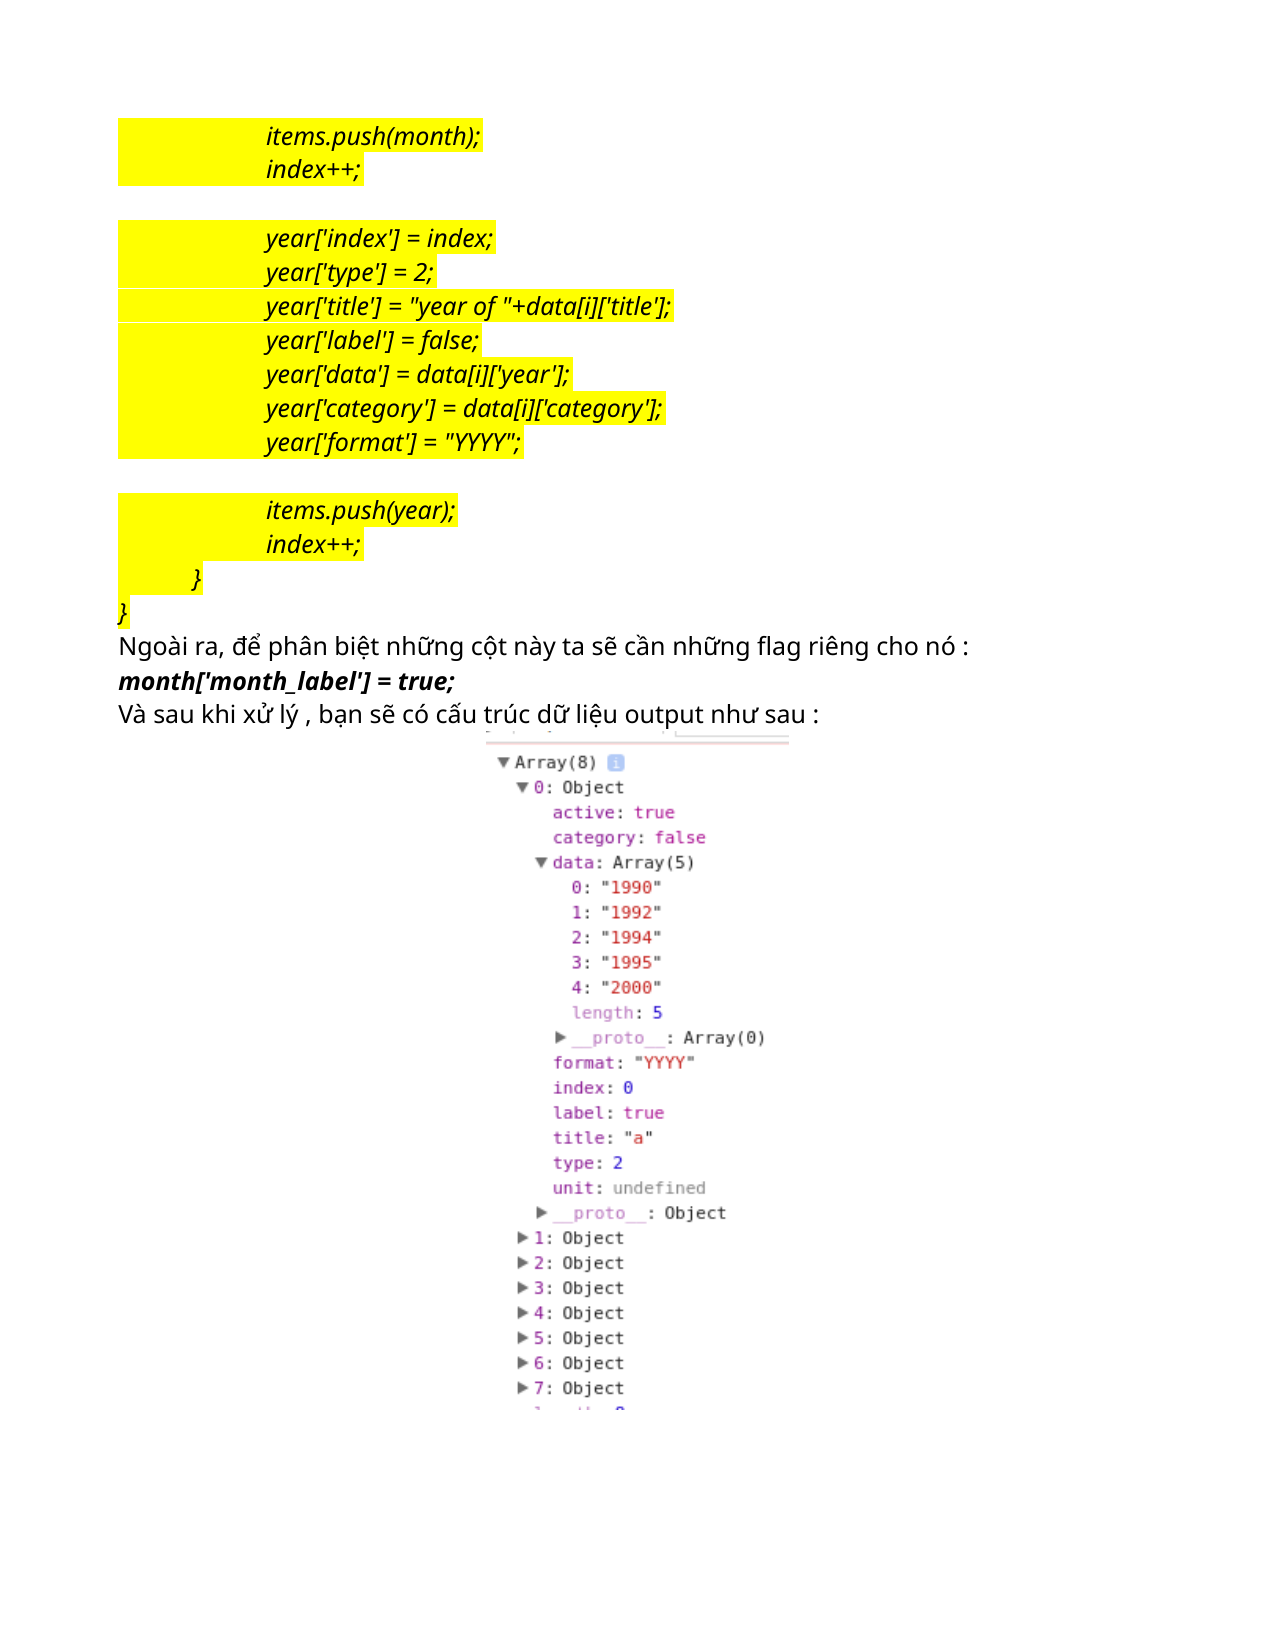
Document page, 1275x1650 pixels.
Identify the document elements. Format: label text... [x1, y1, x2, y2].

text year['index'] = index; [118, 220, 1157, 254]
text Ngoài ra, để phân biệt những cột này ta sẽ cần những flag riêng cho nó : month['month_label'] = true; [118, 629, 1157, 697]
text items.push(month); [118, 118, 1157, 152]
text } [118, 595, 1157, 629]
text index++; [118, 527, 1157, 561]
text year['label'] = false; [118, 322, 1157, 357]
text year['type'] = 2; [118, 254, 1157, 288]
picture [486, 731, 789, 1410]
text year['data'] = data[i]['year']; [118, 357, 1157, 391]
text year['category'] = data[i]['category']; [118, 391, 1157, 425]
text year['format'] = "YYYY"; [118, 425, 1157, 459]
text index++; [118, 152, 1157, 186]
text Và sau khi xử lý , bạn sẽ có cấu trúc dữ liệu output như sau : [118, 697, 1157, 731]
text } [118, 561, 1157, 595]
text items.push(year); [118, 493, 1157, 527]
text year['title'] = "year of "+data[i]['title']; [118, 288, 1157, 322]
